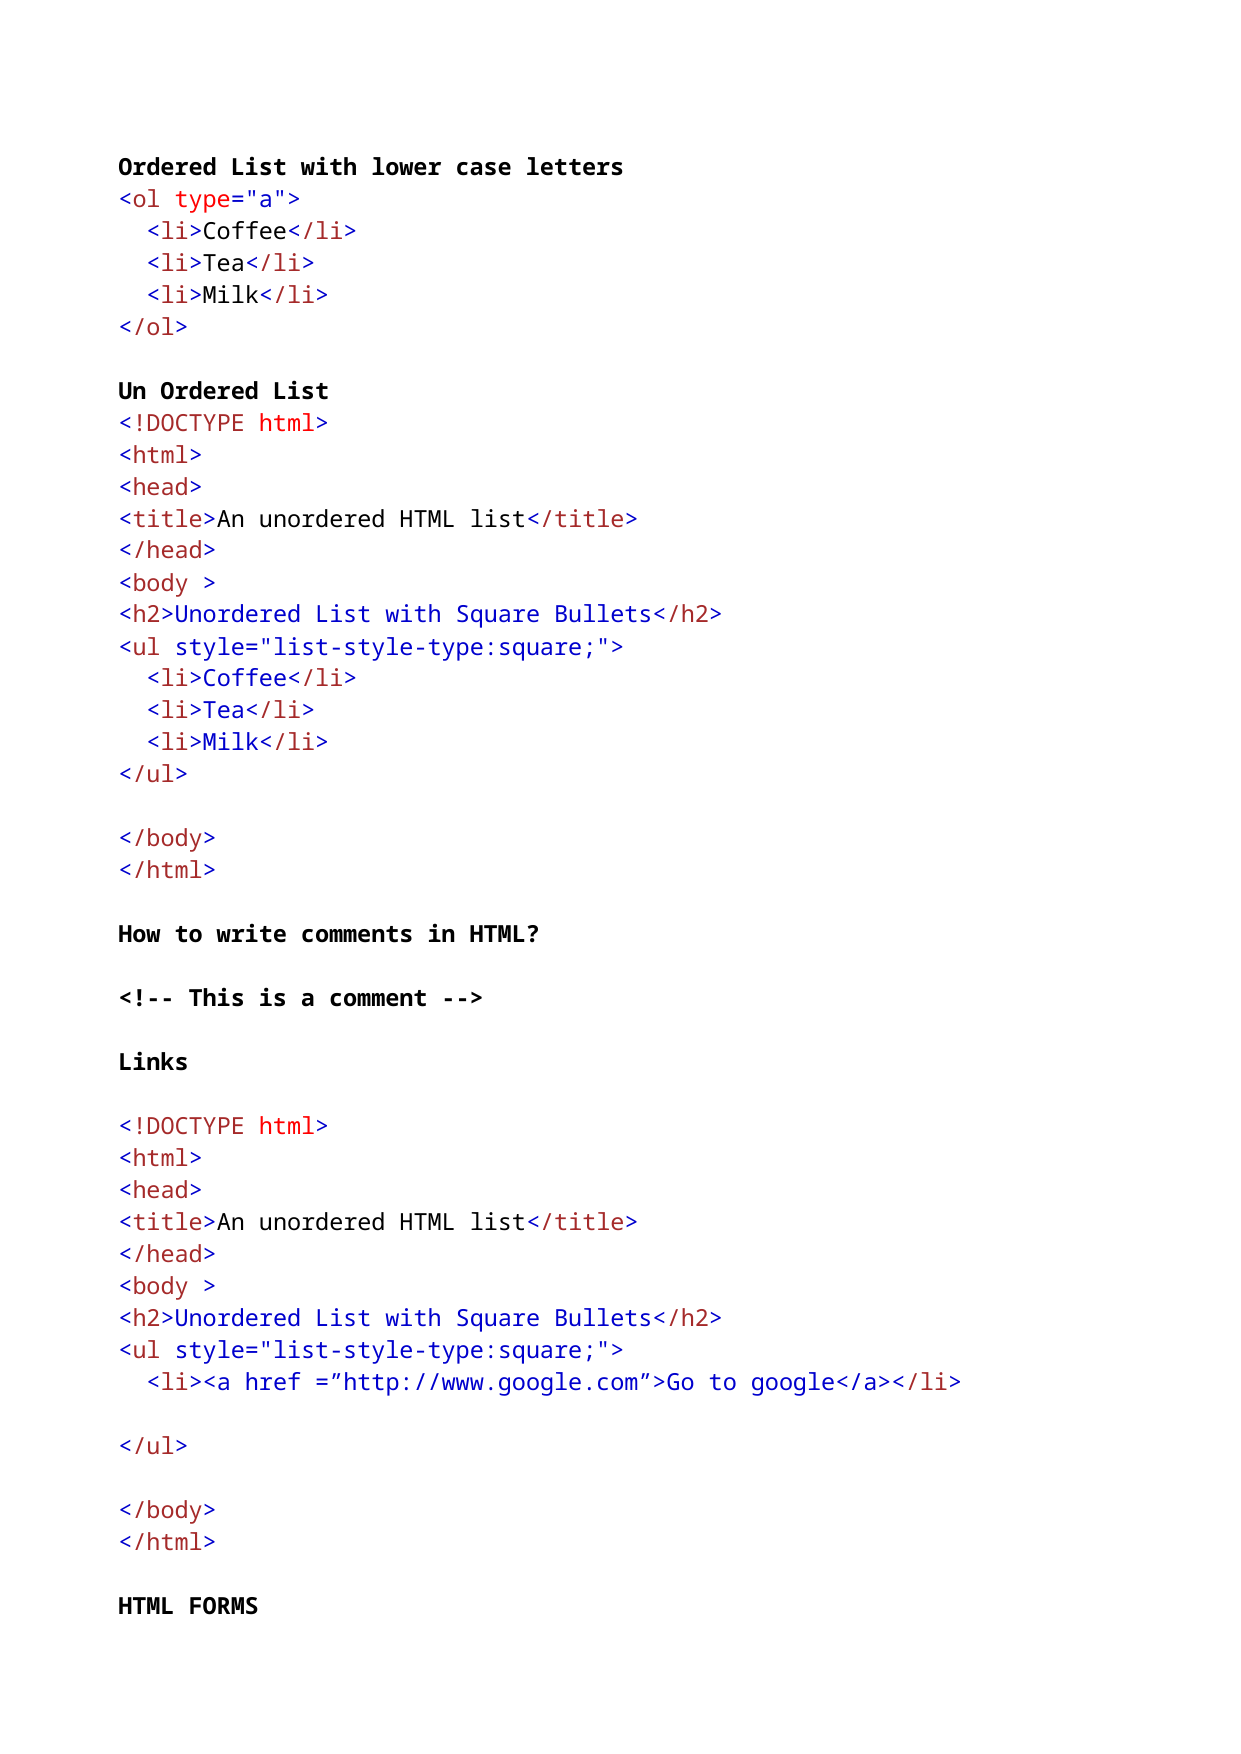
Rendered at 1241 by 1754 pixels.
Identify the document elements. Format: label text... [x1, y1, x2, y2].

text How to write comments in HTML? [118, 918, 1122, 949]
text <!-- This is a comment --> [118, 982, 1122, 1013]
text Ordered List with lower case letters [118, 150, 1122, 182]
text HTML FORMS [118, 1589, 1122, 1621]
text <!DOCTYPE html> <html> <head> <title>An unordered HTML list</title> </head> <body > <h2>Unordered List with Square Bullets</h2> <ul style="list-style-type:square;"> [118, 406, 1122, 662]
text Links [118, 1046, 1122, 1077]
text <li>Coffee</li> [118, 662, 1122, 694]
text <li>Milk</li> [118, 726, 1122, 758]
text <li><a href =”http://www.google.com”>Go to google</a></li> [118, 1365, 1122, 1397]
text Un Ordered List [118, 374, 1122, 406]
text <ol type="a"> <li>Coffee</li> <li>Tea</li> <li>Milk</li> </ol> [118, 182, 1122, 342]
text </ul> </body> </html> [118, 758, 1122, 886]
text <!DOCTYPE html> <html> <head> <title>An unordered HTML list</title> </head> <body > <h2>Unordered List with Square Bullets</h2> <ul style="list-style-type:square;"> [118, 1109, 1122, 1365]
text <li>Tea</li> [118, 694, 1122, 726]
text </ul> </body> </html> [118, 1429, 1122, 1557]
